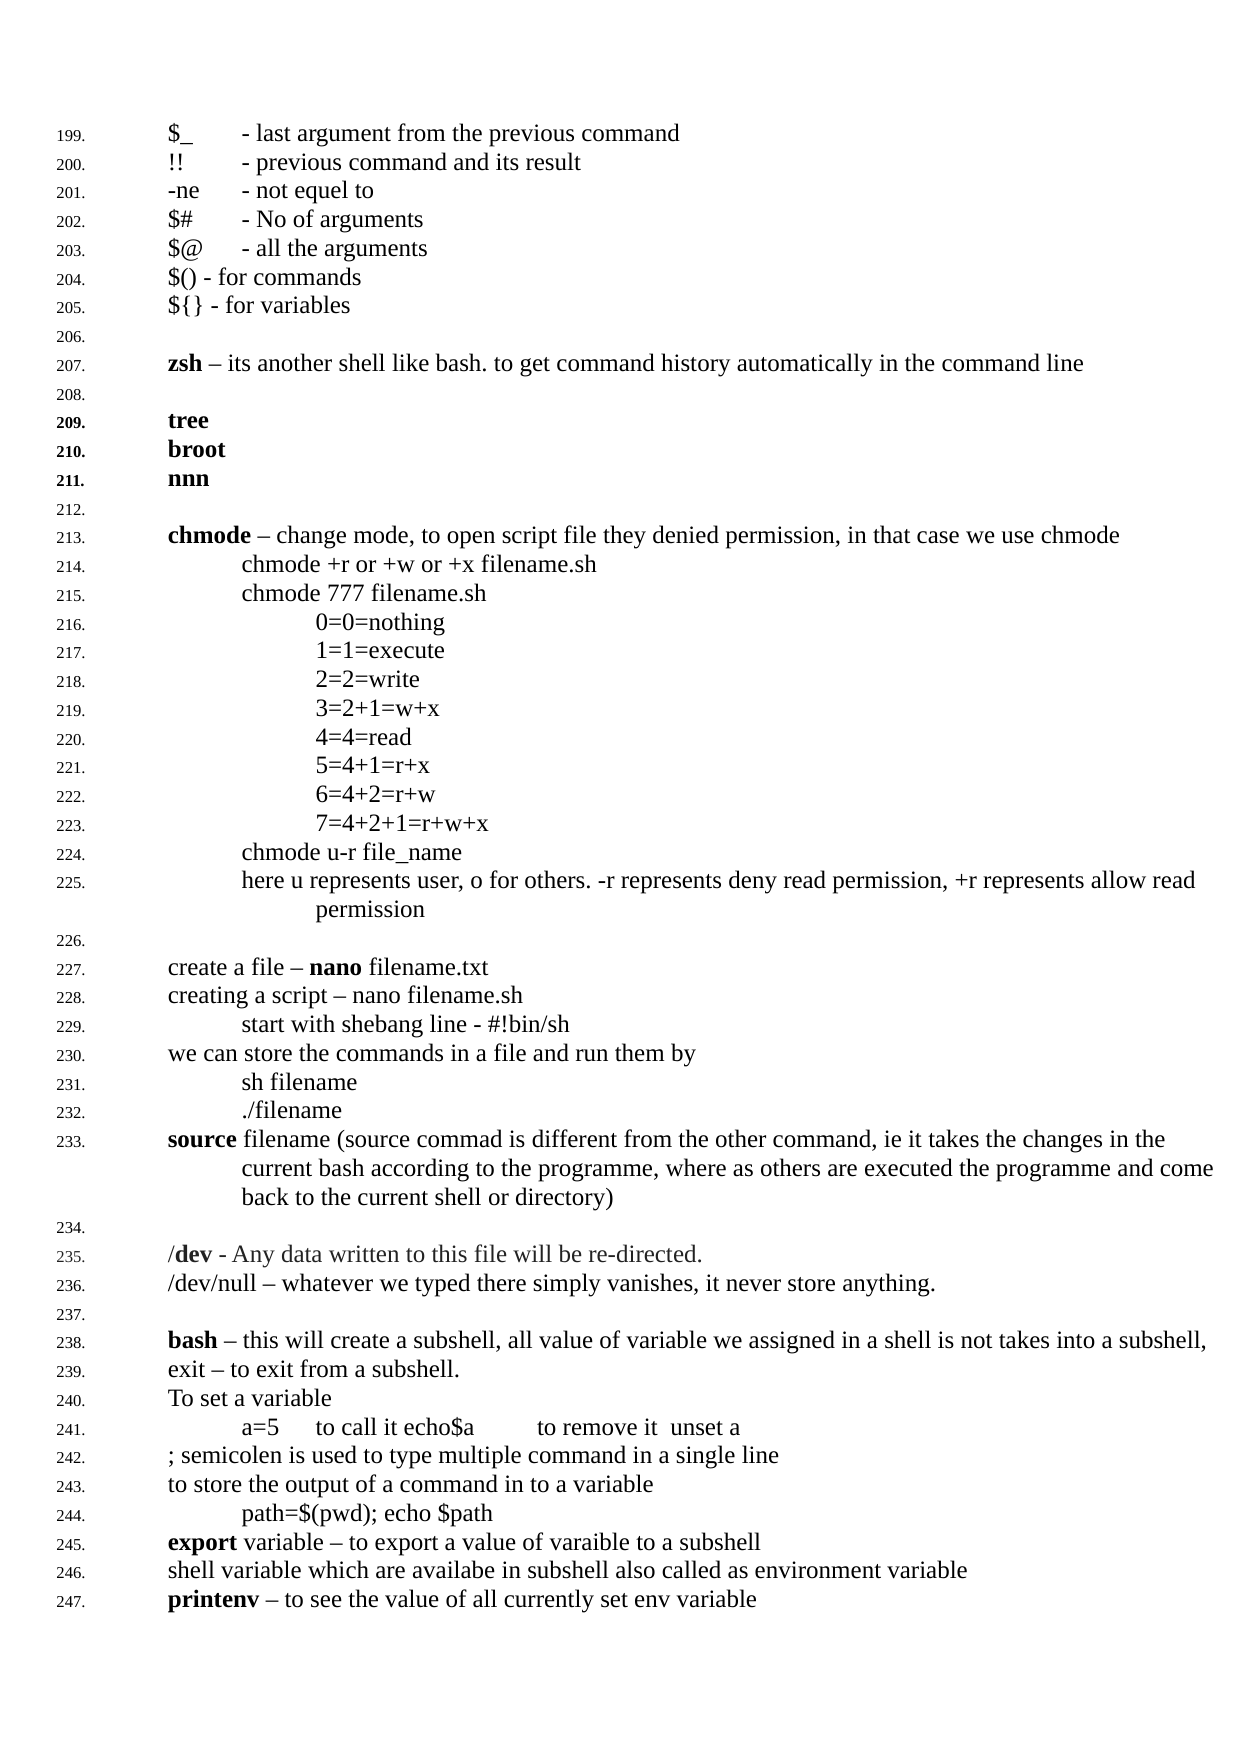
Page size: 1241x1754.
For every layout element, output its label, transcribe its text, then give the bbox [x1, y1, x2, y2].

list 2=2=write [56, 664, 1222, 693]
list $# - No of arguments [56, 204, 1222, 233]
list creating a script – nano filename.sh [56, 981, 1222, 1009]
list nnn [56, 463, 1222, 492]
list chmode u-r file_name [56, 837, 1222, 866]
list zsh – its another shell like bash. to get command history automatically in the command line [56, 348, 1222, 377]
list 1=1=execute [56, 636, 1222, 664]
list create a file – nano filename.txt [56, 952, 1222, 981]
list bash – this will create a subshell, all value of variable we assigned in a shell is not takes into a subshell, [56, 1326, 1222, 1354]
list tree [56, 406, 1222, 434]
list we can store the commands in a file and run them by [56, 1038, 1222, 1067]
list $() - for commands [56, 262, 1222, 291]
list exit – to exit from a subshell. [56, 1354, 1222, 1383]
list 0=0=nothing [56, 607, 1222, 636]
list ${} - for variables [56, 291, 1222, 319]
list /dev/null – whatever we typed there simply vanishes, it never store anything. [56, 1268, 1222, 1297]
list start with shebang line - #!bin/sh [56, 1009, 1222, 1038]
list chmode – change mode, to open script file they denied permission, in that case we use chmode [56, 521, 1222, 549]
list $@ - all the arguments [56, 233, 1222, 262]
list 3=2+1=w+x [56, 693, 1222, 722]
list printenv – to see the value of all currently set env variable [56, 1584, 1222, 1613]
list path=$(pwd); echo $path [56, 1498, 1222, 1527]
list export variable – to export a value of varaible to a subshell [56, 1527, 1222, 1556]
list a=5 to call it echo$a to remove it unset a [56, 1412, 1222, 1441]
list chmode +r or +w or +x filename.sh [56, 549, 1222, 578]
list 7=4+2+1=r+w+x [56, 808, 1222, 837]
list 5=4+1=r+x [56, 751, 1222, 779]
list /dev - Any data written to this file will be re-directed. [56, 1239, 1222, 1268]
list to store the output of a command in to a variable [56, 1469, 1222, 1498]
list ./filename [56, 1096, 1222, 1124]
list broot [56, 434, 1222, 463]
list To set a variable [56, 1383, 1222, 1412]
list chmode 777 filename.sh [56, 578, 1222, 607]
list -ne - not equel to [56, 176, 1222, 204]
list $_ - last argument from the previous command [56, 118, 1222, 147]
list !! - previous command and its result [56, 147, 1222, 176]
list sh filename [56, 1067, 1222, 1096]
list shell variable which are availabe in subshell also called as environment variable [56, 1556, 1222, 1584]
list 6=4+2=r+w [56, 779, 1222, 808]
list here u represents user, o for others. -r represents deny read permission, +r represents allow read permission [56, 866, 1222, 923]
list 4=4=read [56, 722, 1222, 751]
list ; semicolen is used to type multiple command in a single line [56, 1441, 1222, 1469]
list source filename (source commad is different from the other command, ie it takes the changes in the current bash according to the programme, where as others are executed the programme and come back to the current shell or directory) [56, 1124, 1222, 1211]
